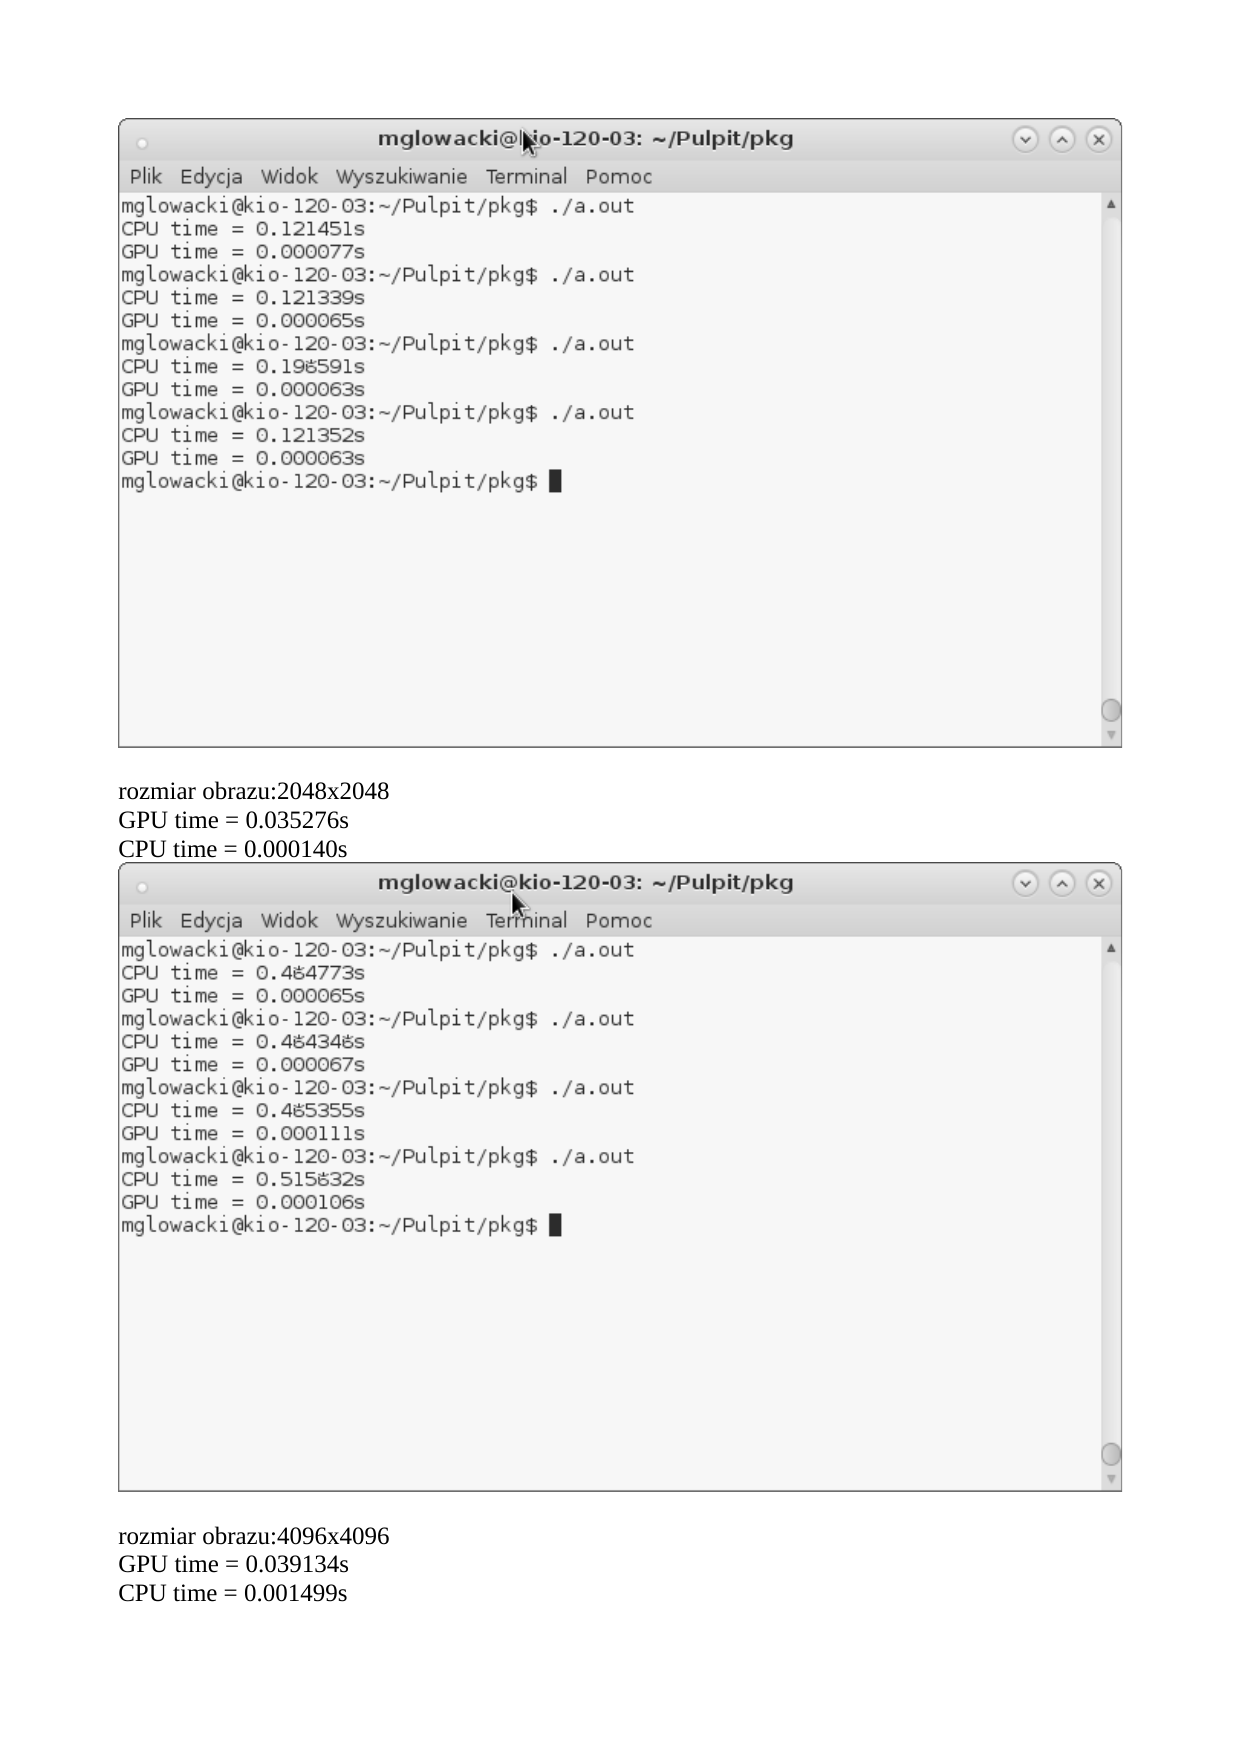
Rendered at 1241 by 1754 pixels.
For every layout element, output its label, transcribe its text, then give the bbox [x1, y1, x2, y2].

text CPU time = 0.001499s [118, 1578, 1122, 1607]
text rozmiar obrazu:2048x2048 [118, 776, 1122, 805]
picture [118, 118, 1123, 748]
text GPU time = 0.039134s [118, 1549, 1122, 1578]
text CPU time = 0.000140s [118, 834, 1122, 862]
picture [118, 862, 1123, 1492]
text rozmiar obrazu:4096x4096 [118, 1521, 1122, 1549]
text GPU time = 0.035276s [118, 805, 1122, 834]
